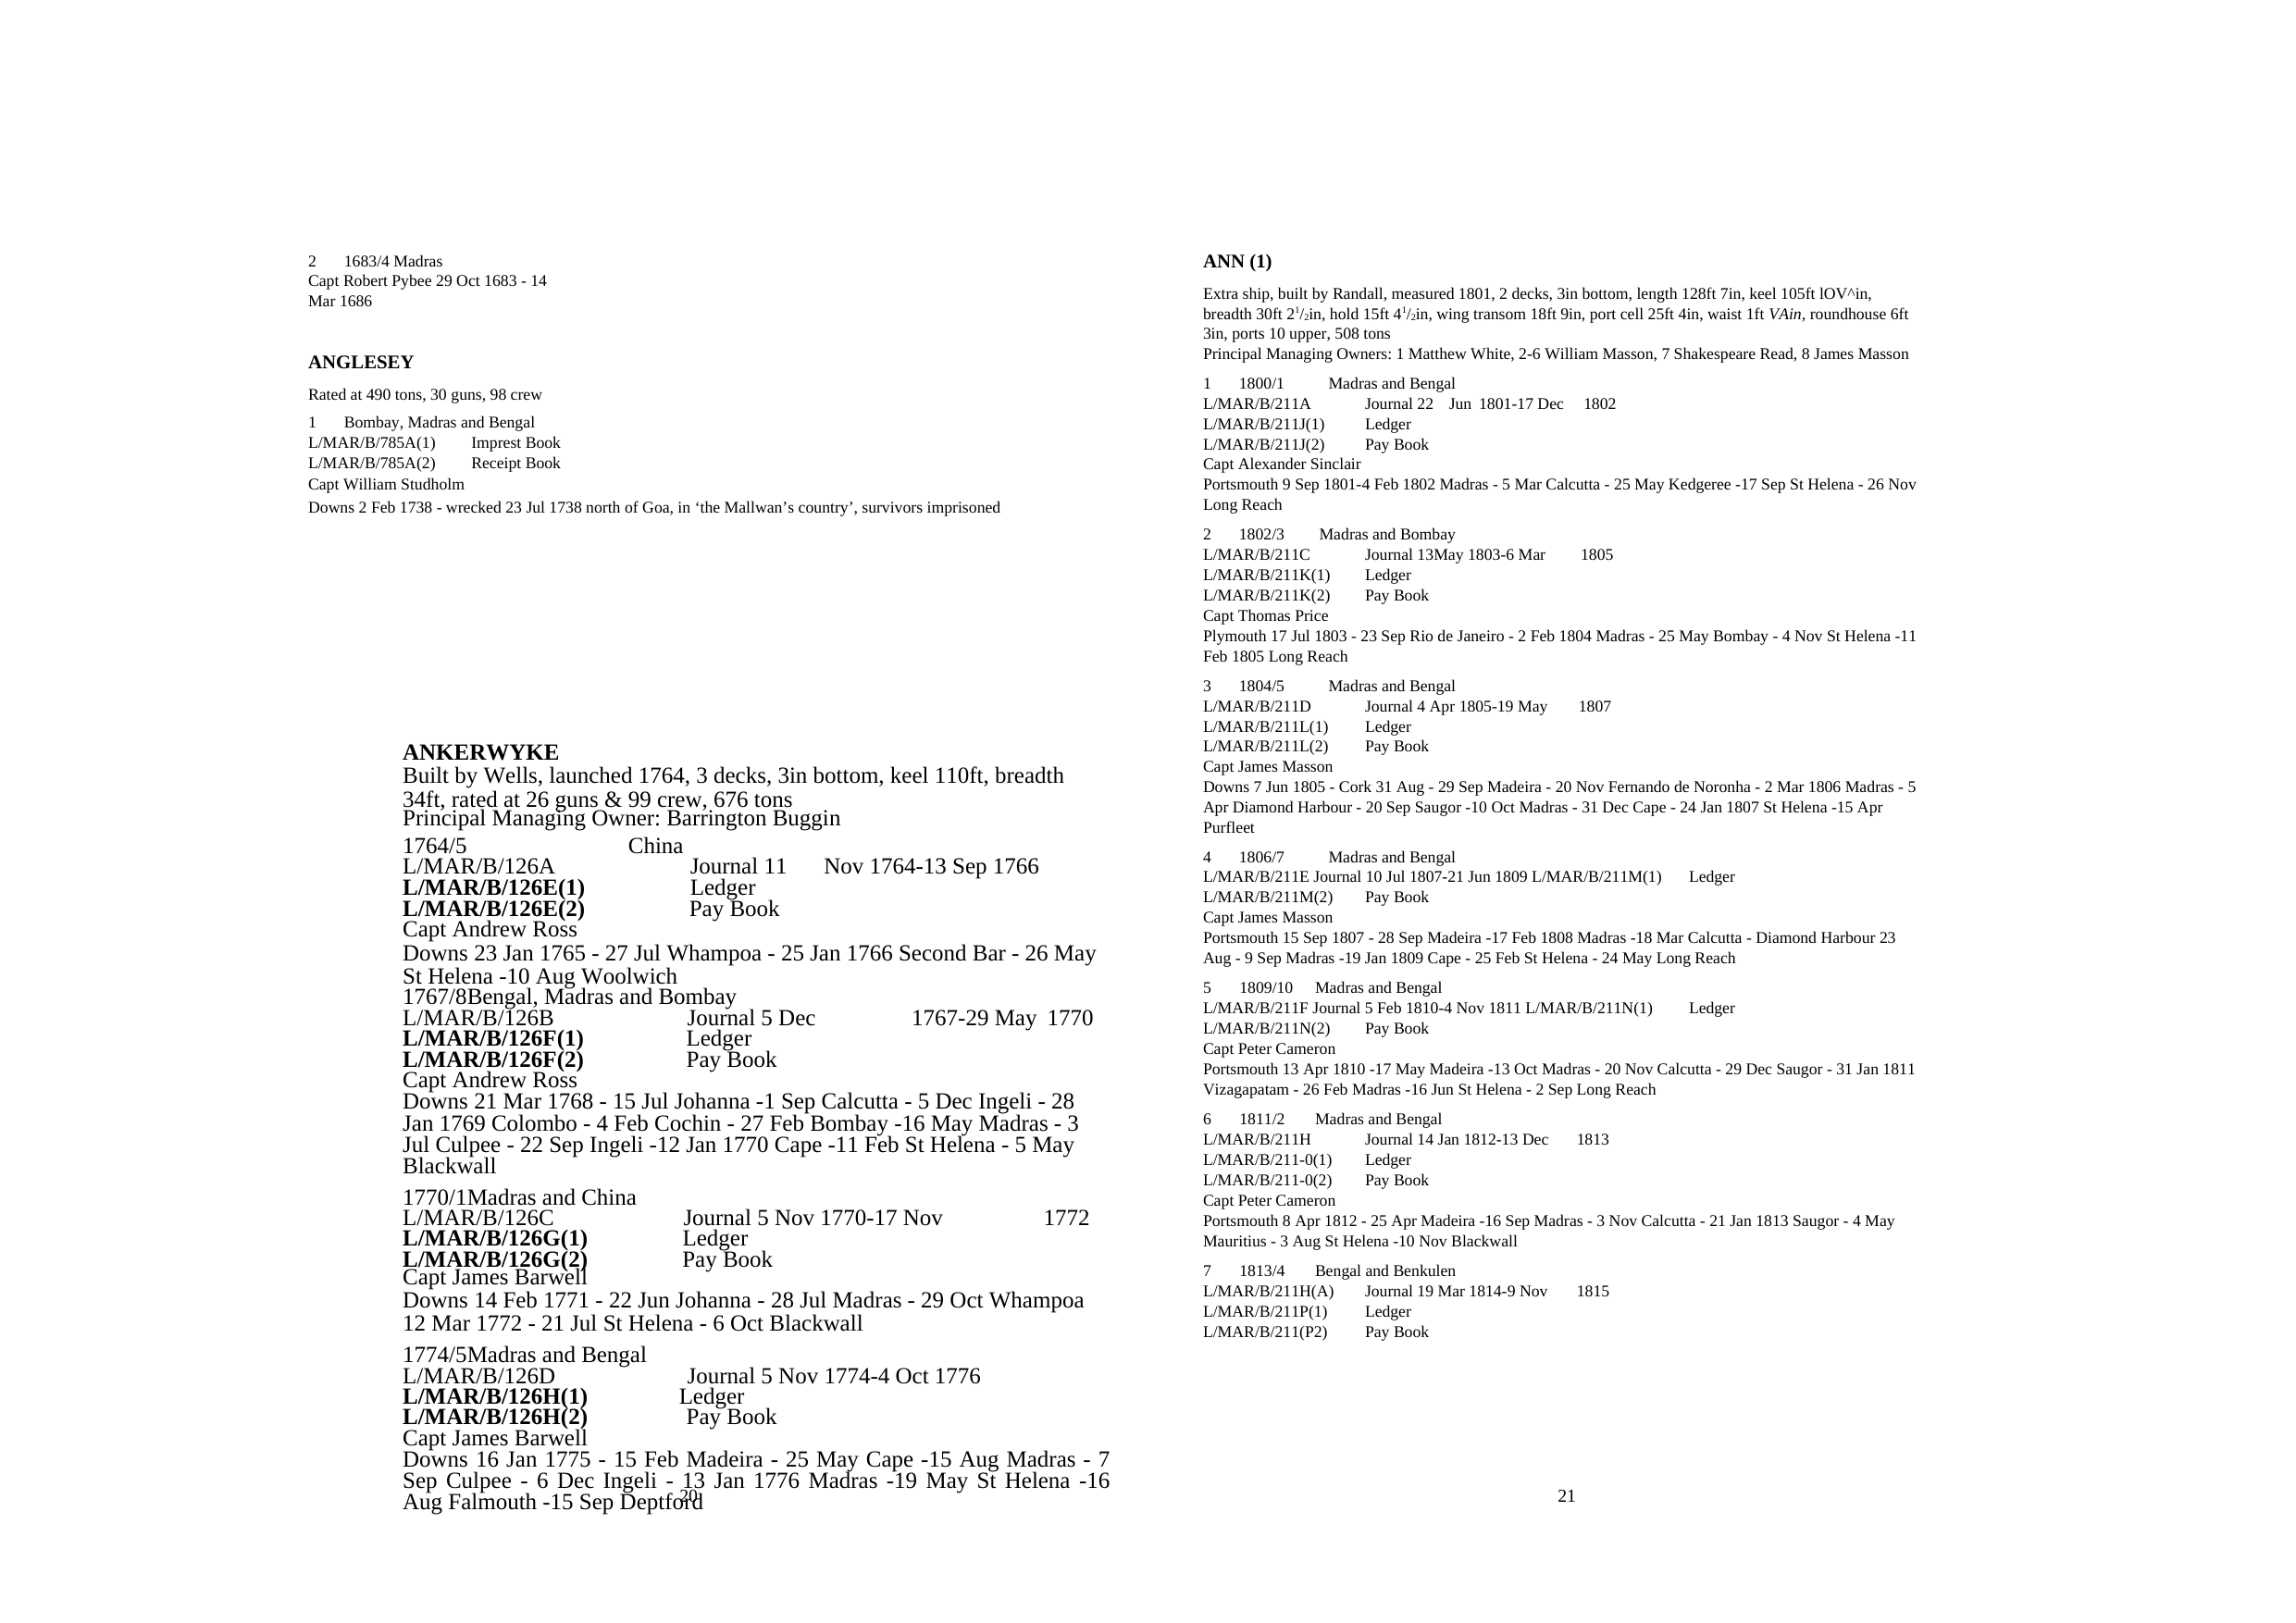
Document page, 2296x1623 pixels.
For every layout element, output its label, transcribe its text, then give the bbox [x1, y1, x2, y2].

text Portsmouth 13 Apr 1810 -17 May Madeira -13 Oct Madras - 20 Nov Calcutta - 29 Dec Saugor - 31 Jan 1811 Vizagapatam - 26 Feb Madras -16 Jun St Helena - 2 Sep Long Reach [1203, 1058, 1920, 1098]
text L/MAR/B/211P(1) Ledger [1203, 1301, 1920, 1321]
text L/MAR/B/785A(2) Receipt Book [308, 452, 1025, 473]
subtitle ANN (1) [1203, 251, 1920, 272]
text Principal Managing Owners: 1 Matthew White, 2-6 William Masson, 7 Shakespeare Read, 8 James Masson [1203, 343, 1920, 364]
text Rated at 490 tons, 30 guns, 98 crew [308, 385, 1025, 403]
text L/MAR/B/211F Journal 5 Feb 1810-4 Nov 1811 L/MAR/B/211N(1) Ledger [1203, 997, 1920, 1017]
text Capt Peter Cameron [1203, 1038, 1920, 1058]
text Downs 2 Feb 1738 - wrecked 23 Jul 1738 north of Goa, in ‘the Mallwan’s country’, survivors imprisoned [308, 493, 1025, 517]
subtitle ANGLESEY [308, 352, 1025, 373]
text L/MAR/B/211D Journal 4 Apr 1805-19 May 1807 [1203, 696, 1920, 715]
list 1683/4 Madras [308, 251, 1025, 271]
text L/MAR/B/211A Journal 22 Jun 1801-17 Dec 1802 [1203, 393, 1920, 414]
text L/MAR/B/211H(A) Journal 19 Mar 1814-9 Nov 1815 [1203, 1281, 1920, 1301]
text Capt Alexander Sinclair [1203, 453, 1920, 474]
list 1804/5 Madras and Bengal [1203, 675, 1920, 696]
text L/MAR/B/211J(2) Pay Book [1203, 434, 1920, 453]
text L/MAR/B/211L(2) Pay Book [1203, 737, 1920, 756]
text Capt James Masson [1203, 756, 1920, 776]
text L/MAR/B/211-0(1) Ledger [1203, 1149, 1920, 1170]
text L/MAR/B/211-0(2) Pay Book [1203, 1170, 1920, 1190]
list 1813/4 Bengal and Benkulen [1203, 1260, 1920, 1281]
text Capt Robert Pybee 29 Oct 1683 - 14 Mar 1686 [308, 271, 571, 311]
text Portsmouth 8 Apr 1812 - 25 Apr Madeira -16 Sep Madras - 3 Nov Calcutta - 21 Jan 1813 Saugor - 4 May Mauritius - 3 Aug St Helena -10 Nov Blackwall [1203, 1210, 1920, 1251]
text L/MAR/B/211E Journal 10 Jul 1807-21 Jun 1809 L/MAR/B/211M(1) Ledger [1203, 867, 1920, 886]
list 1806/7 Madras and Bengal [1203, 847, 1920, 867]
text Plymouth 17 Jul 1803 - 23 Sep Rio de Janeiro - 2 Feb 1804 Madras - 25 May Bombay - 4 Nov St Helena -11 Feb 1805 Long Reach [1203, 626, 1920, 665]
text L/MAR/B/211K(2) Pay Book [1203, 585, 1920, 605]
text L/MAR/B/211N(2) Pay Book [1203, 1017, 1920, 1038]
text Portsmouth 15 Sep 1807 - 28 Sep Madeira -17 Feb 1808 Madras -18 Mar Calcutta - Diamond Harbour 23 Aug - 9 Sep Madras -19 Jan 1809 Cape - 25 Feb St Helena - 24 May Long Reach [1203, 927, 1920, 967]
text Portsmouth 9 Sep 1801-4 Feb 1802 Madras - 5 Mar Calcutta - 25 May Kedgeree -17 Sep St Helena - 26 Nov Long Reach [1203, 474, 1920, 514]
list Bombay, Madras and Bengal L/MAR/B/785A(1) Imprest Book [308, 411, 646, 452]
text L/MAR/B/211J(1) Ledger [1203, 414, 1920, 434]
text Capt William Studholm [308, 473, 1025, 493]
text Downs 7 Jun 1805 - Cork 31 Aug - 29 Sep Madeira - 20 Nov Fernando de Noronha - 2 Mar 1806 Madras - 5 Apr Diamond Harbour - 20 Sep Saugor -10 Oct Madras - 31 Dec Cape - 24 Jan 1807 St Helena -15 Apr Purfleet [1203, 776, 1920, 836]
list 1800/1 Madras and Bengal [1203, 373, 1920, 393]
text Capt James Masson [1203, 907, 1920, 927]
text L/MAR/B/211K(1) Ledger [1203, 564, 1920, 585]
text L/MAR/B/211C Journal 13 May 1803-6 Mar 1805 [1203, 544, 1920, 564]
text Extra ship, built by Randall, measured 1801, 2 decks, 3in bottom, length 128ft 7in, keel 105ft lOV^in, breadth 30ft 21/2in, hold 15ft 41/2in, wing transom 18ft 9in, port cell 25ft 4in, waist 1ft VAin, roundhouse 6ft 3in, ports 10 upper, 508 tons [1203, 283, 1920, 343]
list 1802/3 Madras and Bombay [1203, 524, 1920, 544]
text L/MAR/B/211L(1) Ledger [1203, 715, 1920, 737]
list 1809/10 Madras and Bengal [1203, 977, 1920, 997]
text L/MAR/B/211M(2) Pay Book [1203, 886, 1920, 907]
text L/MAR/B/211(P2) Pay Book [1203, 1321, 1920, 1341]
text Capt Peter Cameron [1203, 1190, 1920, 1210]
list 1811/2 Madras and Bengal [1203, 1109, 1920, 1129]
text Capt Thomas Price [1203, 605, 1920, 626]
text L/MAR/B/211H Journal 14 Jan 1812-13 Dec 1813 [1203, 1129, 1920, 1149]
